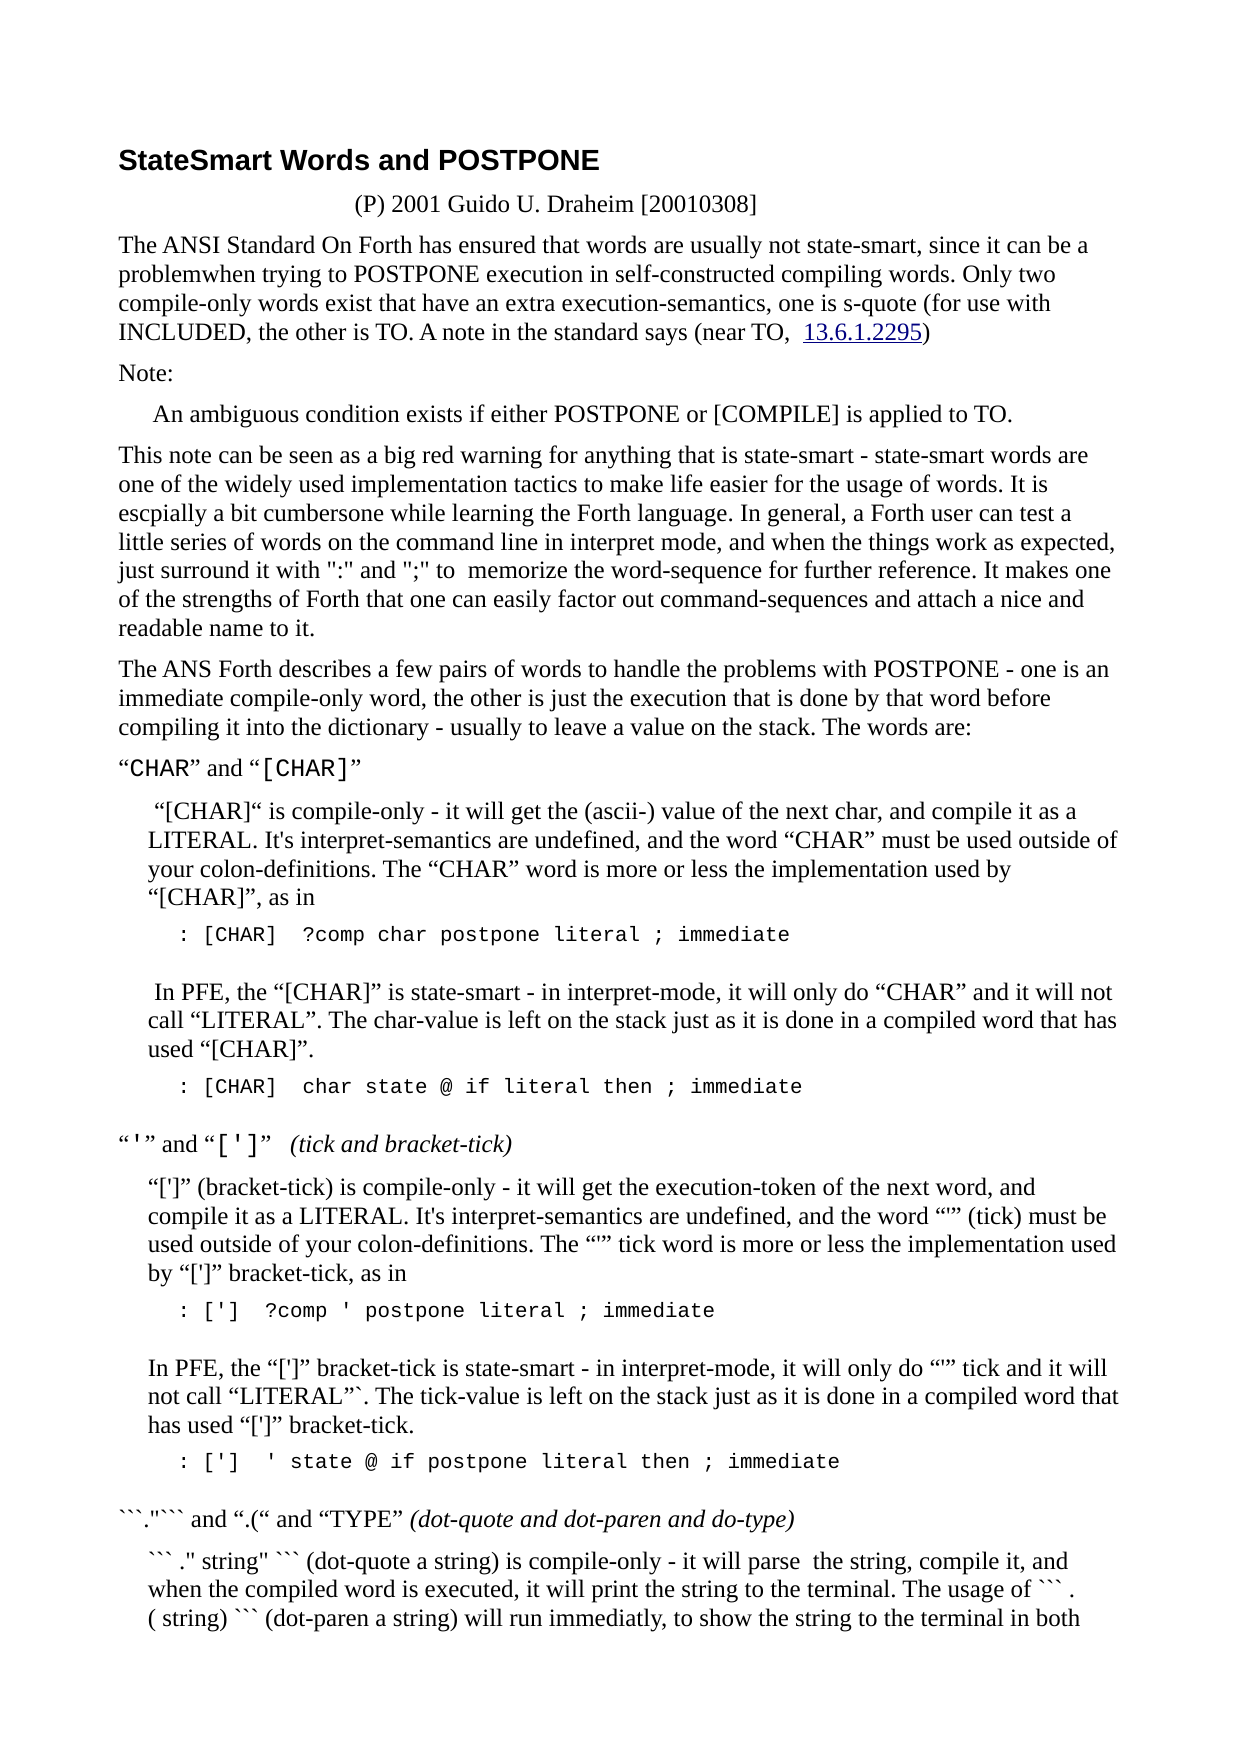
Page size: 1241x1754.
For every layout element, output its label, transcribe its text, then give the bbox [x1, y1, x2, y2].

text In PFE, the “[CHAR]” is state-smart - in interpret-mode, it will only do “CHAR” and it will not call “LITERAL”. The char-value is left on the stack just as it is done in a compiled word that has used “[CHAR]”. [148, 977, 1122, 1063]
text “[CHAR]“ is compile-only - it will get the (ascii-) value of the next char, and compile it as a LITERAL. It's interpret-semantics are undefined, and the word “CHAR” must be used outside of your colon-definitions. The “CHAR” word is more or less the implementation used by “[CHAR]”, as in [148, 796, 1122, 911]
text In PFE, the “[']” bracket-tick is state-smart - in interpret-mode, it will only do “'” tick and it will not call “LITERAL”`. The tick-value is left on the stack just as it is done in a compiled word that has used “[']” bracket-tick. [148, 1353, 1122, 1439]
text Note: [118, 358, 1122, 387]
text “CHAR” and “[CHAR]” [118, 753, 1122, 784]
text ```."``` and “.(“ and “TYPE” (dot-quote and dot-paren and do-type) [118, 1504, 1122, 1533]
text : [CHAR] char state @ if literal then ; immediate [177, 1076, 1063, 1099]
subtitle StateSmart Words and POSTPONE [118, 143, 1122, 177]
text “[']” (bracket-tick) is compile-only - it will get the execution-token of the next word, and compile it as a LITERAL. It's interpret-semantics are undefined, and the word “'” (tick) must be used outside of your colon-definitions. The “'” tick word is more or less the implementation used by “[']” bracket-tick, as in [148, 1172, 1122, 1287]
text (P) 2001 Guido U. Draheim [20010308] [354, 189, 1122, 218]
text “'” and “[']” (tick and bracket-tick) [118, 1129, 1122, 1159]
text : ['] ?comp ' postpone literal ; immediate [177, 1299, 1063, 1323]
text : [CHAR] ?comp char postpone literal ; immediate [177, 924, 1063, 947]
text : ['] ' state @ if postpone literal then ; immediate [177, 1451, 1063, 1475]
text The ANS Forth describes a few pairs of words to handle the problems with POSTPONE - one is an immediate compile-only word, the other is just the execution that is done by that word before compiling it into the dictionary - usually to leave a value on the stack. The words are: [118, 654, 1122, 740]
text An ambiguous condition exists if either POSTPONE or [COMPILE] is applied to TO. [148, 399, 1122, 428]
text This note can be seen as a big red warning for anything that is state-smart - state-smart words are one of the widely used implementation tactics to make life easier for the usage of words. It is escpially a bit cumbersone while learning the Forth language. In general, a Forth user can test a little series of words on the command line in interpret mode, and when the things work as expected, just surround it with ":" and ";" to memorize the word-sequence for further reference. It makes one of the strengths of Forth that one can easily factor out command-sequences and attach a nice and readable name to it. [118, 440, 1122, 642]
text ``` ." string" ``` (dot-quote a string) is compile-only - it will parse the string, compile it, and when the compiled word is executed, it will print the string to the terminal. The usage of ``` .( string) ``` (dot-paren a string) will run immediatly, to show the string to the terminal in both [148, 1546, 1122, 1632]
text The ANSI Standard On Forth has ensured that words are usually not state-smart, since it can be a problemwhen trying to POSTPONE execution in self-constructed compiling words. Only two compile-only words exist that have an extra execution-semantics, one is s-quote (for use with INCLUDED, the other is TO. A note in the standard says (near TO, 13.6.1.2295) [118, 230, 1122, 345]
